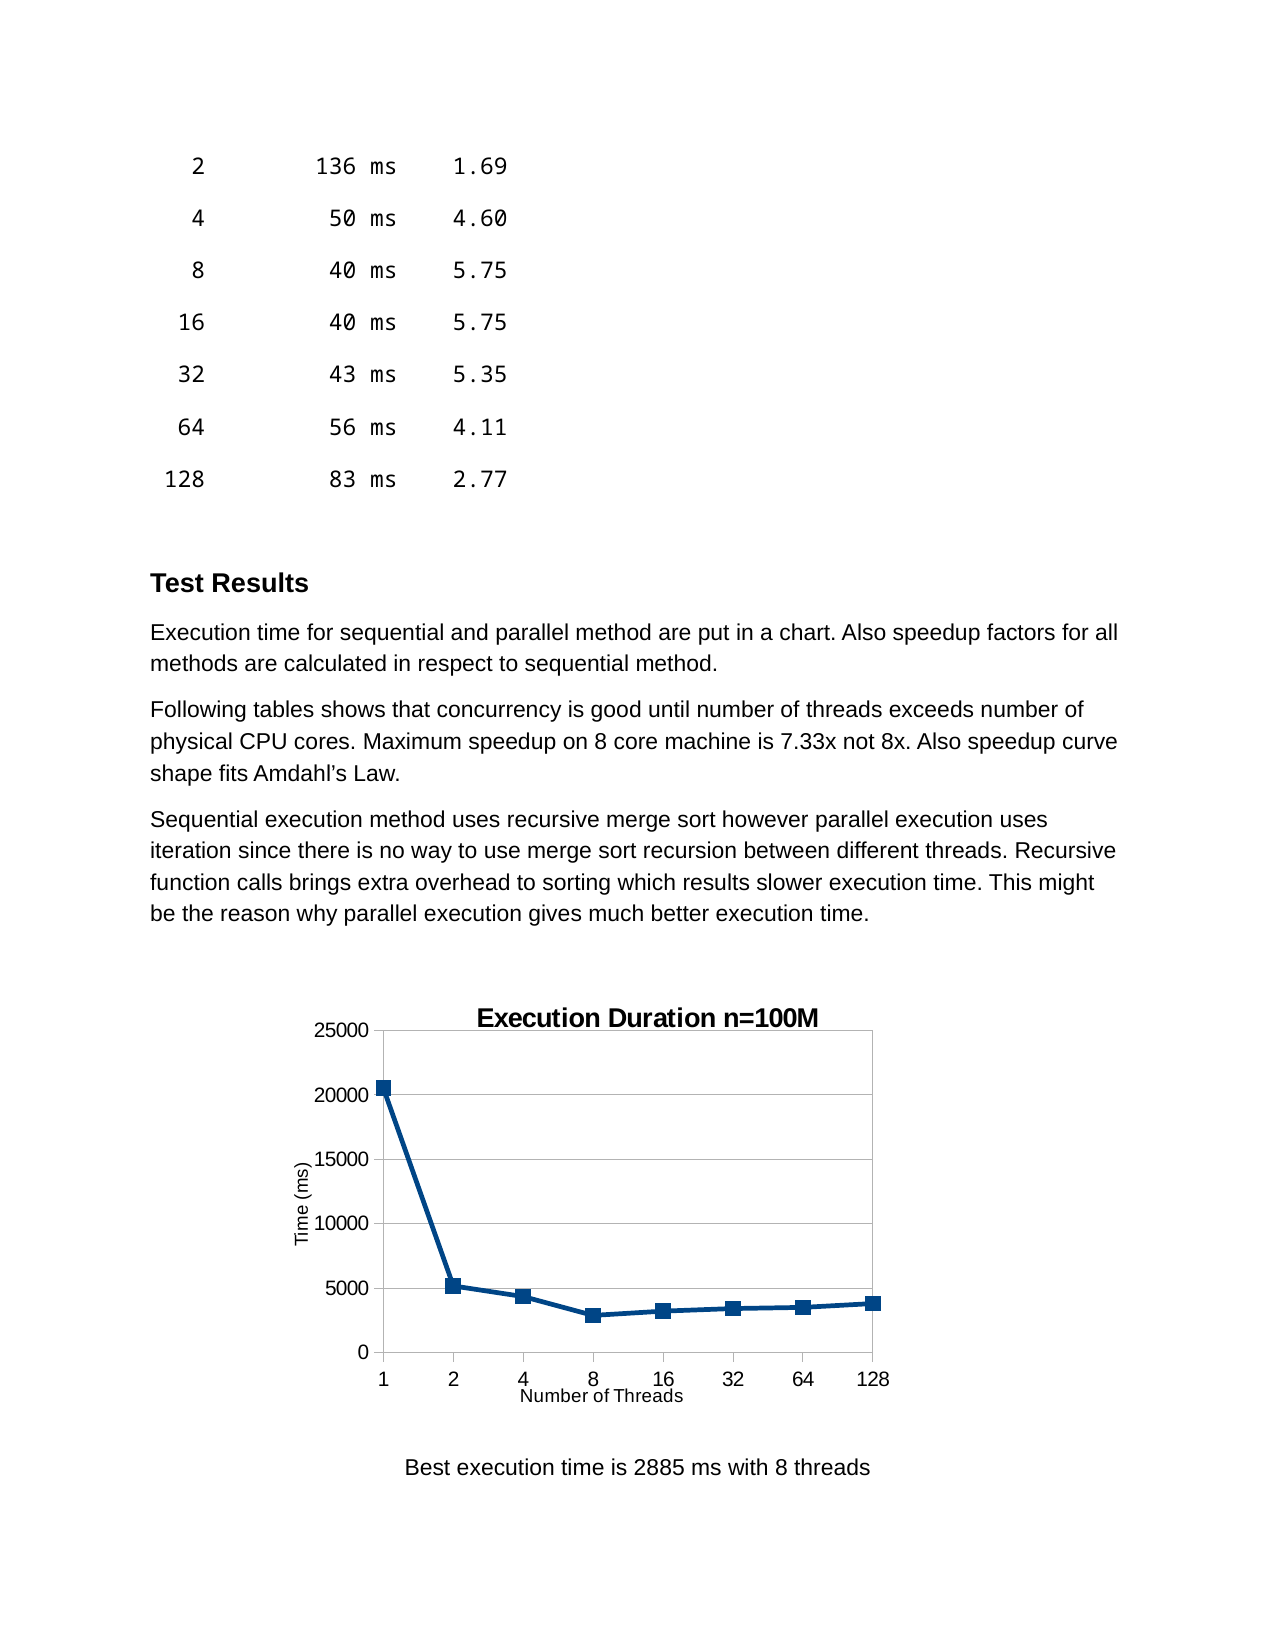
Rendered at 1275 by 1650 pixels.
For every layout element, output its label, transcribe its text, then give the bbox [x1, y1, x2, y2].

text Test Results [150, 567, 1125, 598]
text 16 40 ms 5.75 [150, 306, 1125, 337]
text Best execution time is 2885 ms with 8 threads [150, 1454, 1125, 1481]
text 32 43 ms 5.35 [150, 358, 1125, 389]
text Sequential execution method uses recursive merge sort however parallel execution uses iteration since there is no way to use merge sort recursion between different threads. Recursive function calls brings extra overhead to sorting which results slower execution time. This might be the reason why parallel execution gives much better execution time. [150, 806, 1125, 927]
text 4 50 ms 4.60 [150, 202, 1125, 233]
text Following tables shows that concurrency is good until number of threads exceeds number of physical CPU cores. Maximum speedup on 8 core machine is 7.33x not 8x. Also speedup curve shape fits Amdahl’s Law. [150, 696, 1125, 786]
text 128 83 ms 2.77 [150, 462, 1125, 494]
text 8 40 ms 5.75 [150, 254, 1125, 285]
text Execution time for sequential and parallel method are put in a chart. Also speedup factors for all methods are calculated in respect to sequential method. [150, 619, 1125, 677]
text 2 136 ms 1.69 [150, 150, 1125, 181]
text 64 56 ms 4.11 [150, 410, 1125, 442]
